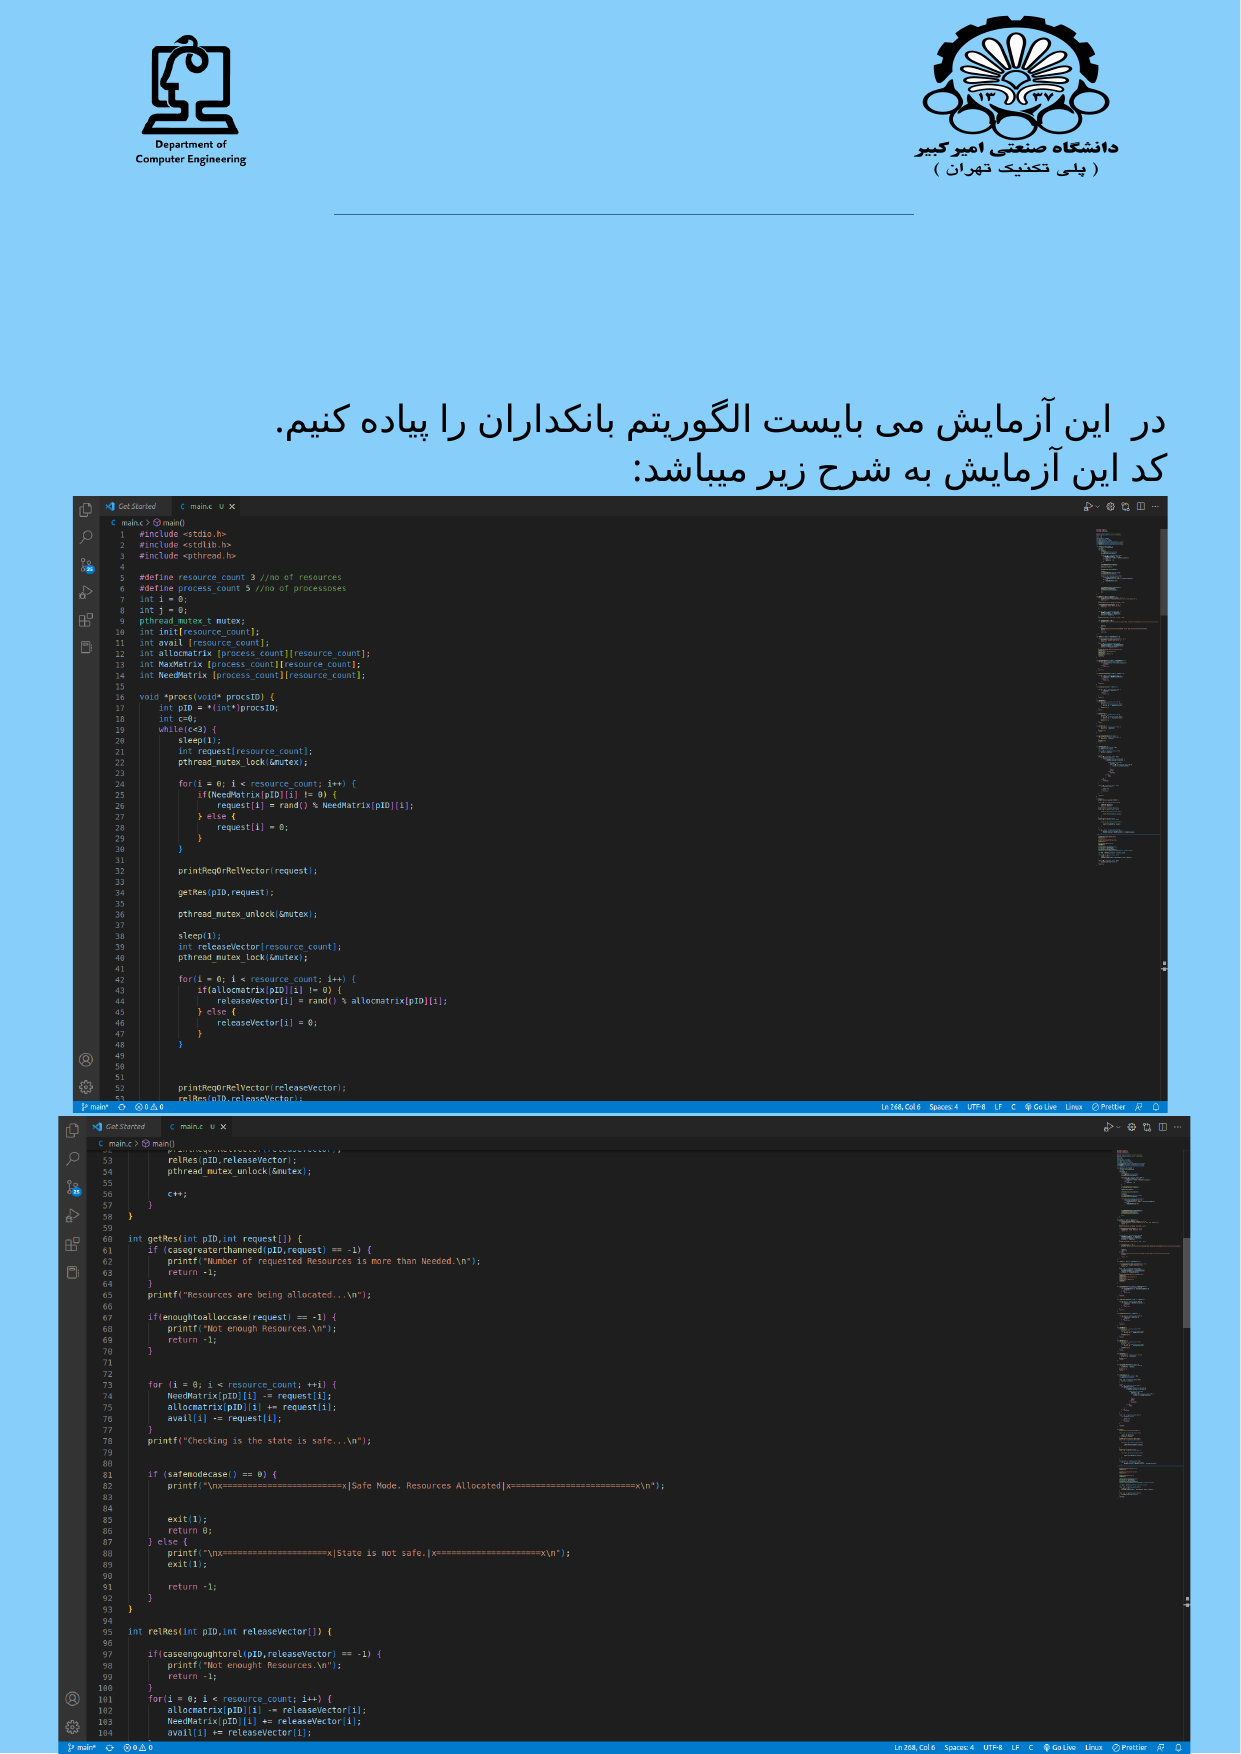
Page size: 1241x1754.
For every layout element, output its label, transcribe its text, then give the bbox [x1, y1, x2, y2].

picture [906, 12, 1125, 180]
picture [72, 496, 1168, 1113]
picture [116, 29, 266, 179]
text در این آزمایش می بایست الگوریتم بانکداران را پیاده کنیم. [73, 399, 1168, 448]
text کد این آزمایش به شرح زیر میباشد: [73, 448, 1168, 496]
picture [58, 1116, 1191, 1754]
